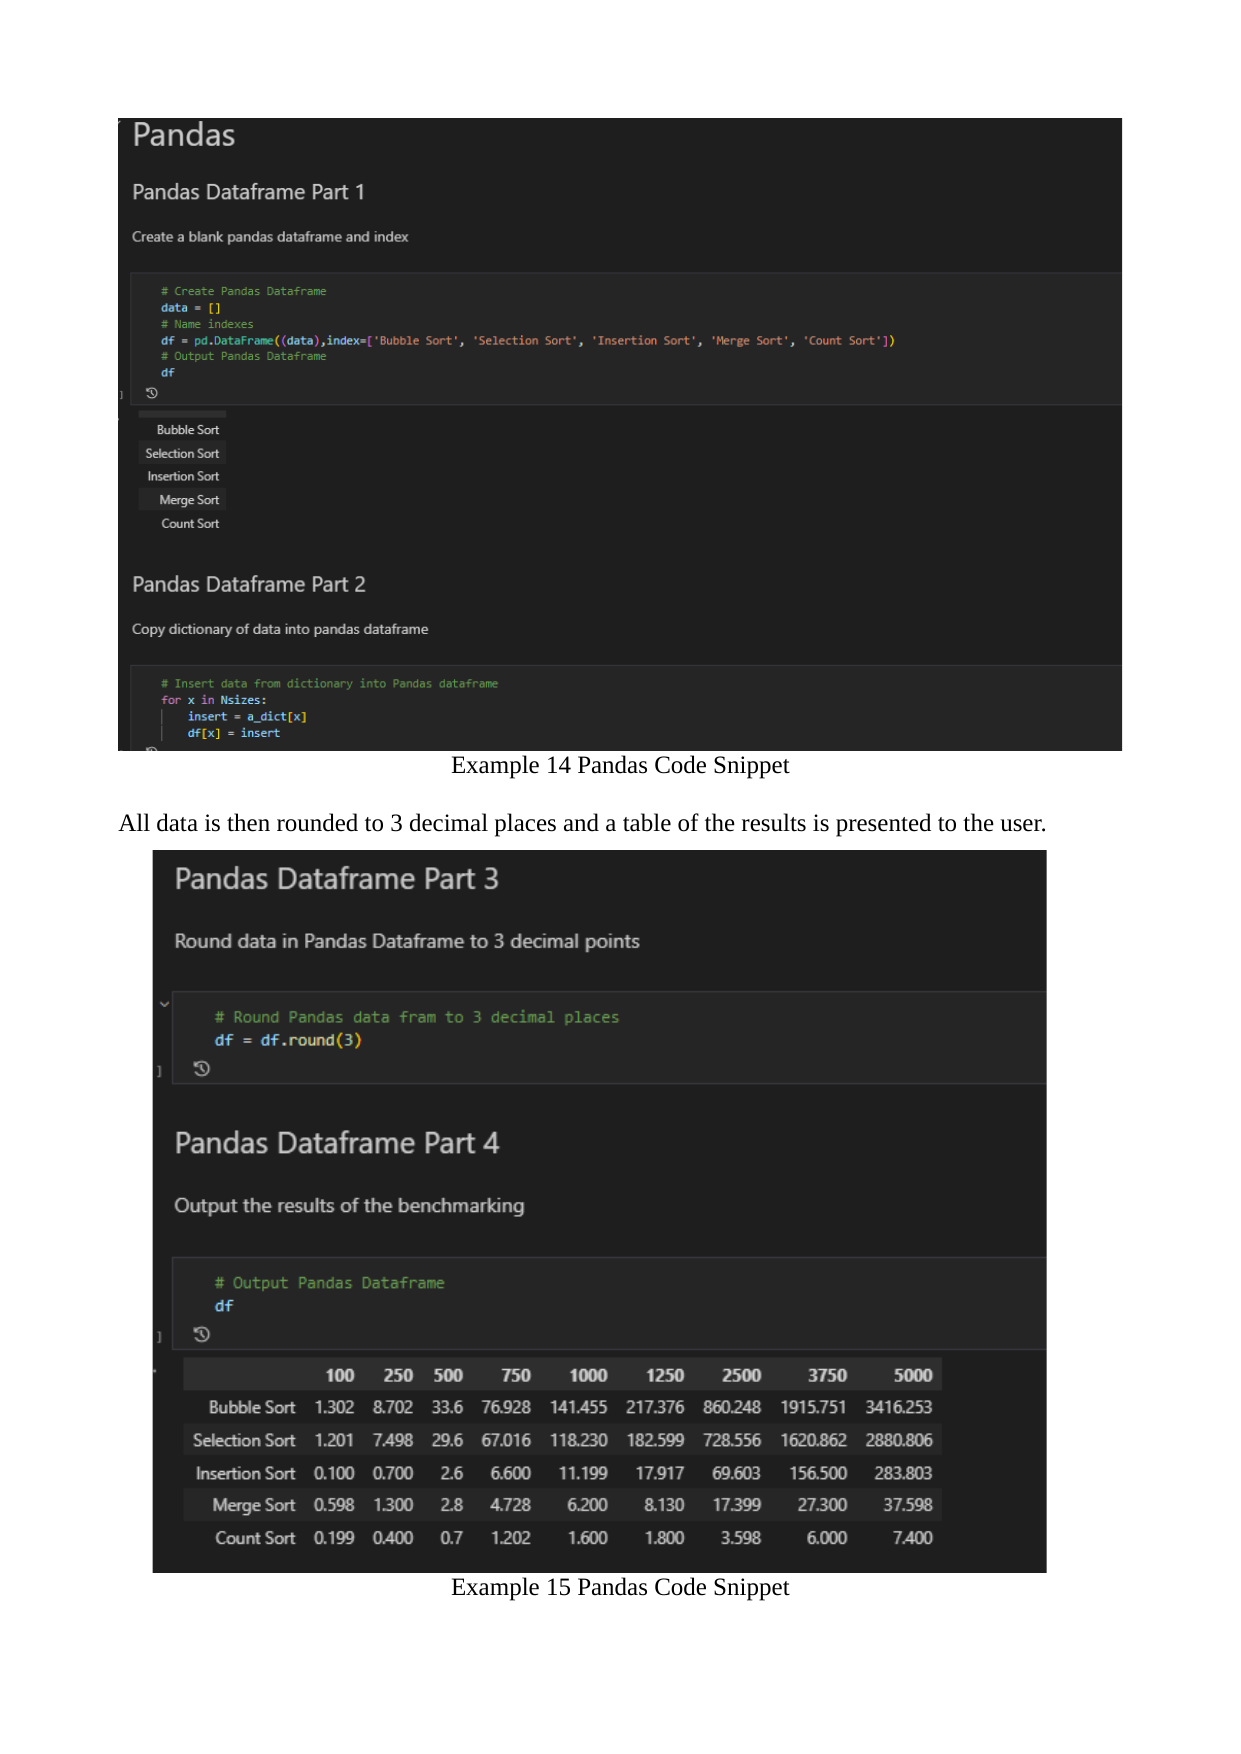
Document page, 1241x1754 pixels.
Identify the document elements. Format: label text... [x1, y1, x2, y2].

text Example 14 Pandas Code Snippet [118, 751, 1122, 779]
picture [118, 118, 1123, 751]
picture [152, 850, 1047, 1573]
text All data is then rounded to 3 decimal places and a table of the results is presented to the user. [118, 808, 1122, 836]
text Example 15 Pandas Code Snippet [118, 855, 1122, 1601]
